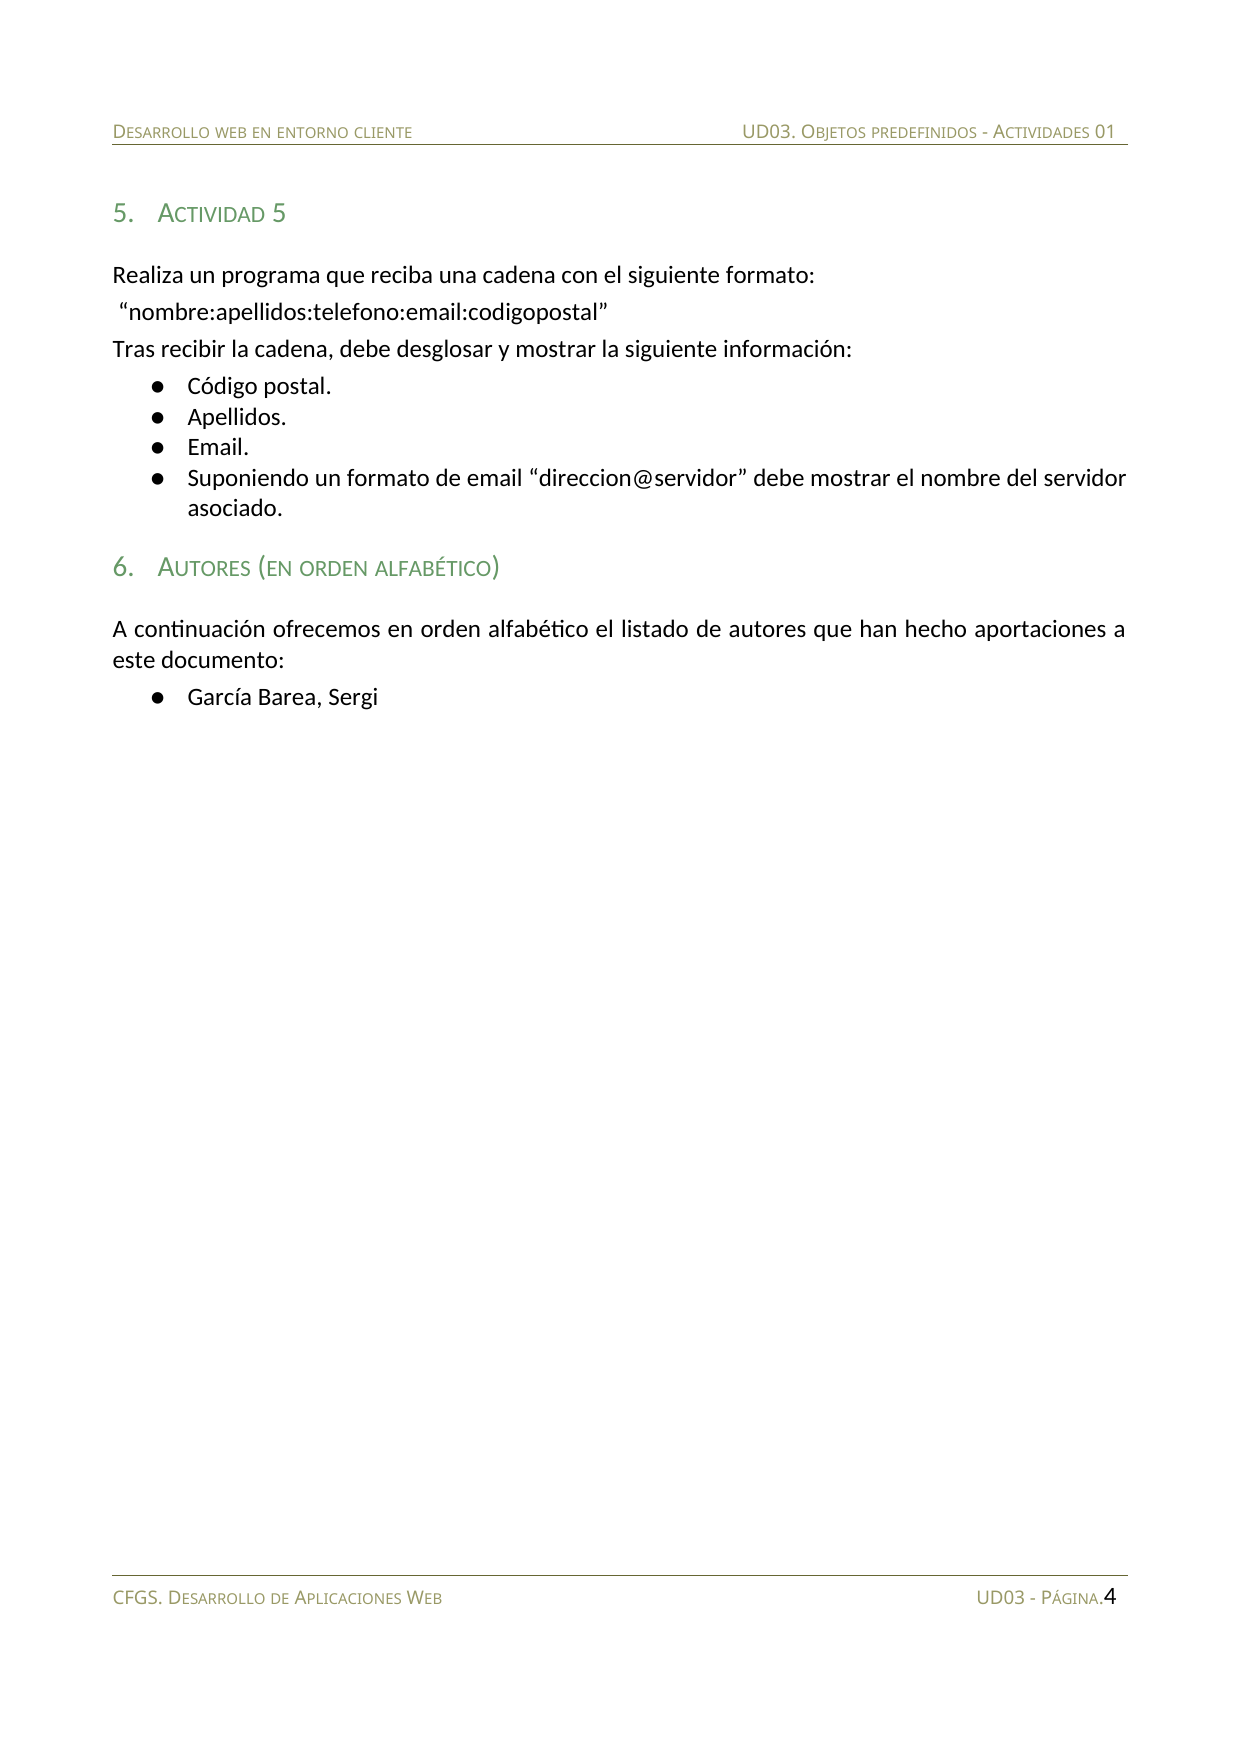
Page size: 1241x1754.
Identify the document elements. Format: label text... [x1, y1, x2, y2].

text Realiza un programa que reciba una cadena con el siguiente formato: [112, 259, 1128, 290]
list Suponiendo un formato de email “direccion@servidor” debe mostrar el nombre del servidor asociado. [150, 462, 1128, 523]
list Email. [150, 432, 1128, 462]
list García Barea, Sergi [150, 681, 1128, 712]
subtitle Autores (en orden alfabético) [112, 548, 1128, 583]
list Apellidos. [150, 401, 1128, 432]
text “nombre:apellidos:telefono:email:codigopostal” [112, 297, 1128, 327]
text A continuación ofrecemos en orden alfabético el listado de autores que han hecho aportaciones a este documento: [112, 614, 1128, 675]
list Código postal. [150, 371, 1128, 401]
text Tras recibir la cadena, debe desglosar y mostrar la siguiente información: [112, 333, 1128, 364]
subtitle Actividad 5 [112, 194, 1128, 229]
